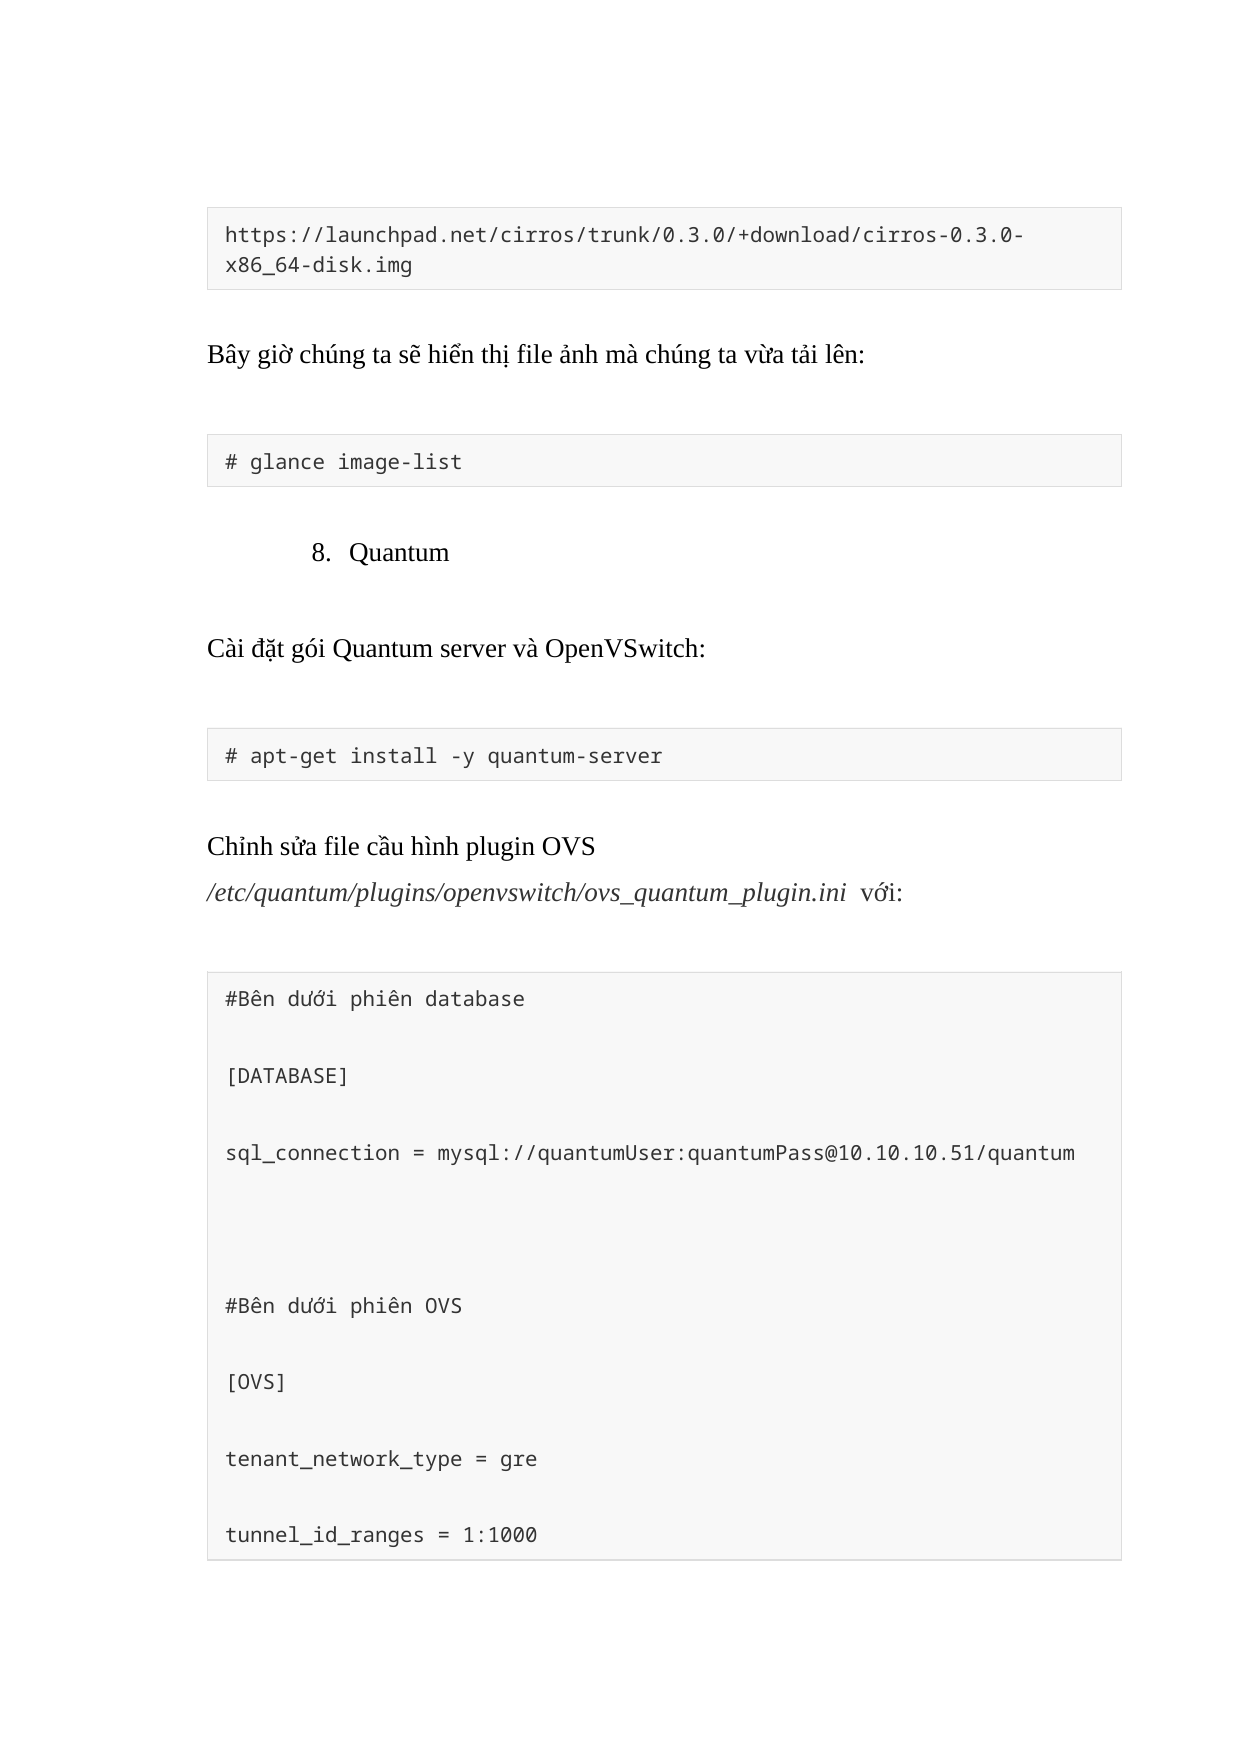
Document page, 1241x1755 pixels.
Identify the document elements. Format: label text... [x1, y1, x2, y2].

text [OVS] [208, 1354, 1121, 1396]
text tenant_network_type = gre [208, 1431, 1121, 1472]
text Cài đặt gói Quantum server và OpenVSwitch: [207, 632, 1122, 663]
text # apt-get install -y quantum-server [208, 729, 1121, 780]
text # glance image-list [208, 435, 1121, 486]
text Chỉnh sửa file cầu hình plugin OVS /etc/quantum/plugins/openvswitch/ovs_quantum_plugin.ini với: [207, 829, 1122, 907]
text https://launchpad.net/cirros/trunk/0.3.0/+download/cirros-0.3.0-x86_64-disk.img [208, 208, 1121, 289]
text tunnel_id_ranges = 1:1000 [208, 1507, 1121, 1559]
text Bây giờ chúng ta sẽ hiển thị file ảnh mà chúng ta vừa tải lên: [207, 338, 1122, 370]
text #Bên dưới phiên database [208, 973, 1121, 1013]
text [DATABASE] [208, 1048, 1121, 1089]
text #Bên dưới phiên OVS [208, 1278, 1121, 1319]
list Quantum [311, 536, 1122, 567]
text sql_connection = mysql://quantumUser:quantumPass@10.10.10.51/quantum [208, 1124, 1121, 1166]
